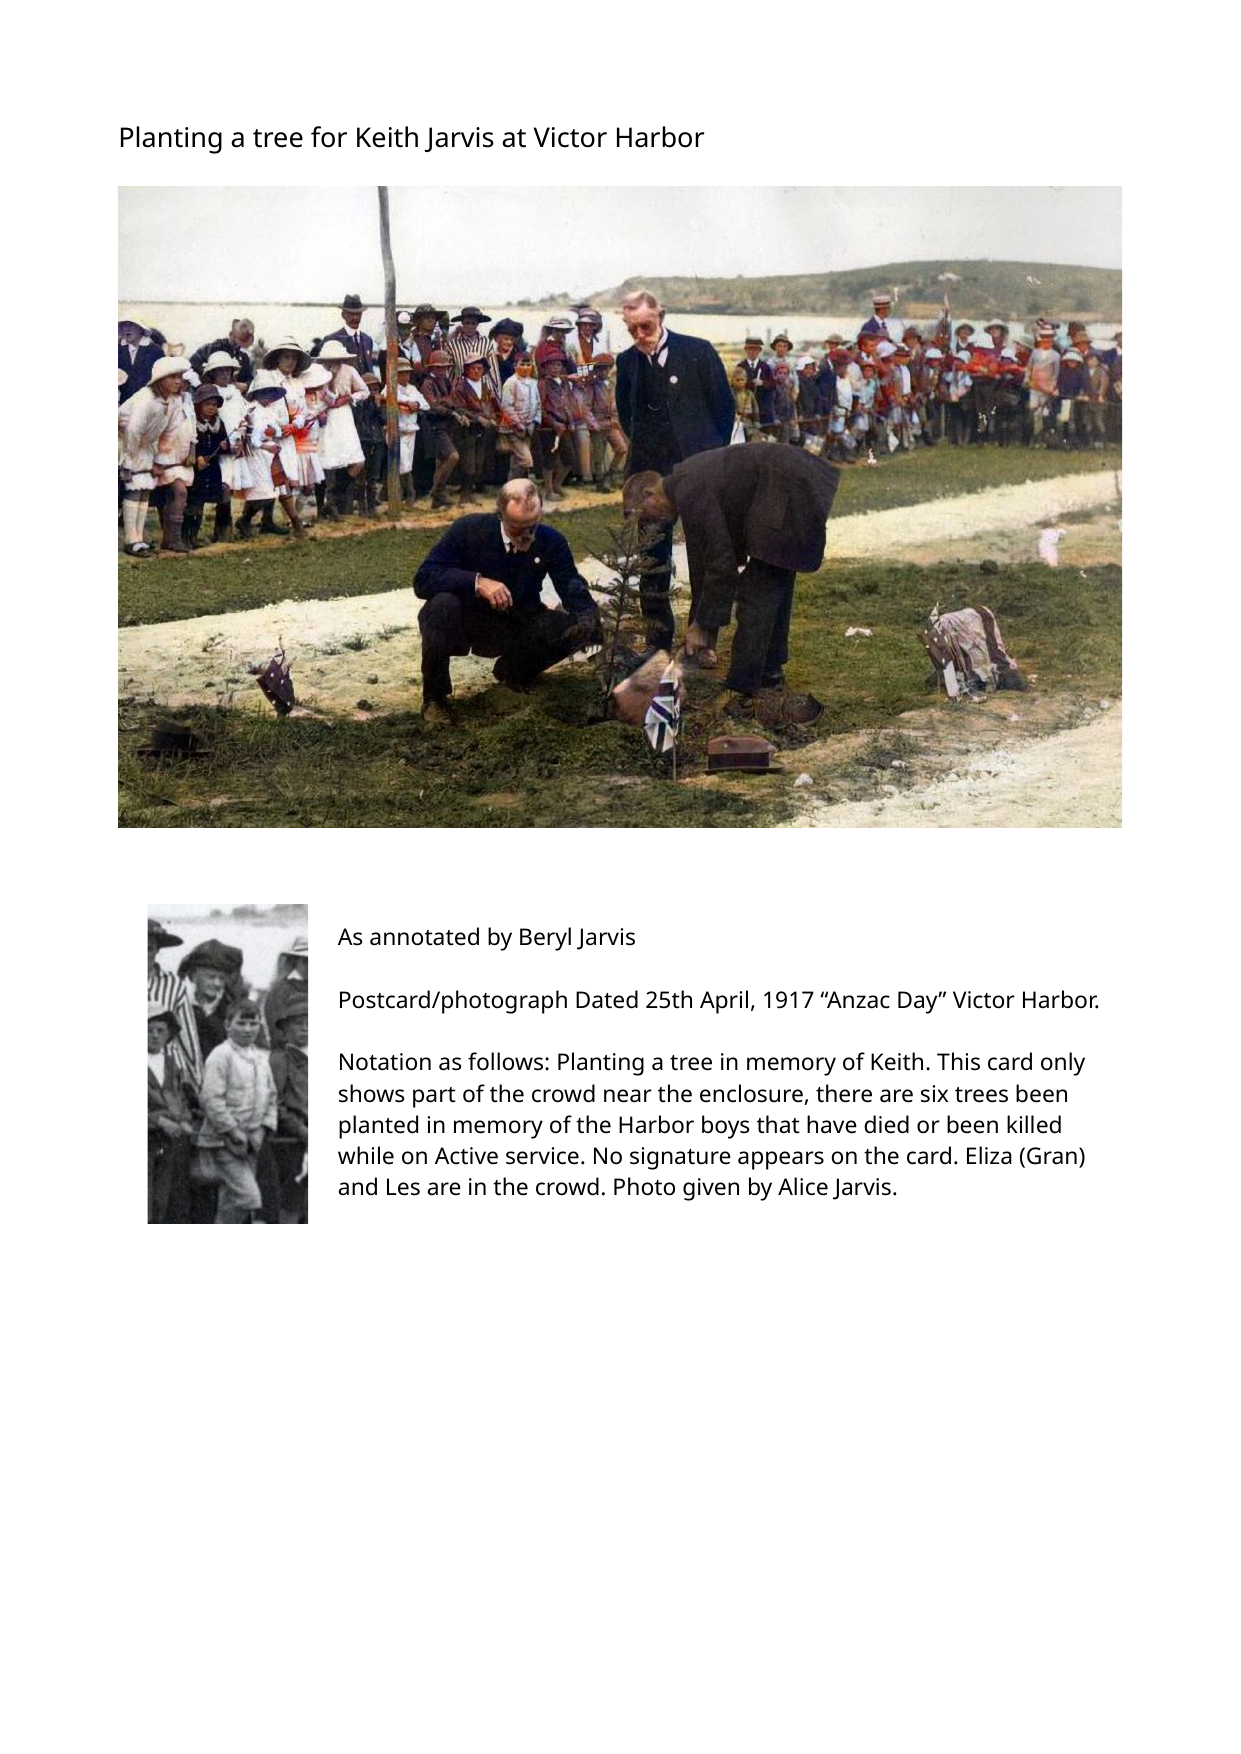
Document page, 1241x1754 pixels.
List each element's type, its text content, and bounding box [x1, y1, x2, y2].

text As annotated by Beryl Jarvis [309, 921, 1122, 952]
text Planting a tree for Keith Jarvis at Victor Harbor [118, 118, 1122, 155]
picture [118, 186, 1123, 828]
text Postcard/photograph Dated 25th April, 1917 “Anzac Day” Victor Harbor. [309, 984, 1122, 1015]
picture [147, 904, 309, 1224]
text Notation as follows: Planting a tree in memory of Keith. This card only shows part of the crowd near the enclosure, there are six trees been planted in memory of the Harbor boys that have died or been killed while on Active service. No signature appears on the card. Eliza (Gran) and Les are in the crowd. Photo given by Alice Jarvis. [309, 1046, 1122, 1202]
text [118, 921, 147, 952]
